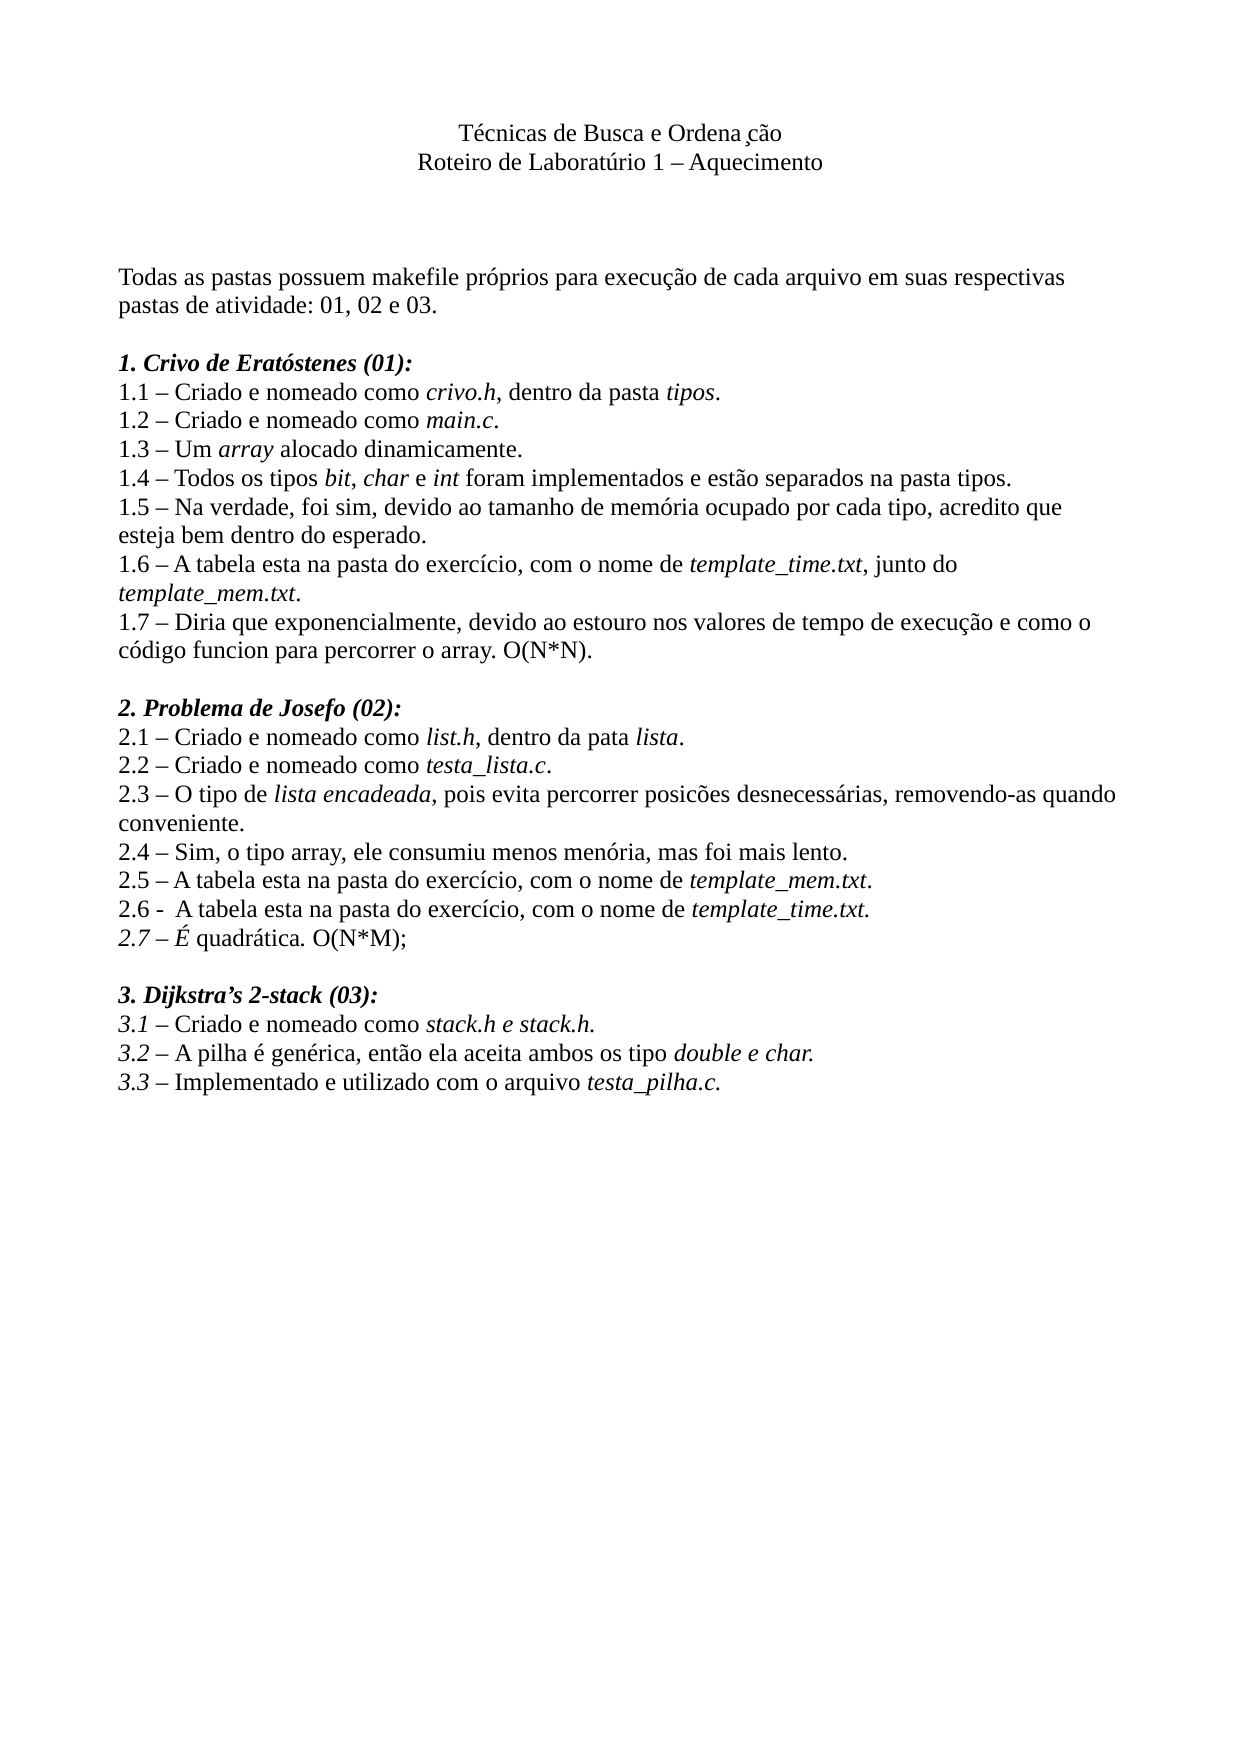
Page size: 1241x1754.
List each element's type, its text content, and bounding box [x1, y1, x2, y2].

text 1.3 – Um array alocado dinamicamente. [118, 434, 1122, 463]
text 1.7 – Diria que exponencialmente, devido ao estouro nos valores de tempo de execução e como o código funcion para percorrer o array. O(N*N). [118, 607, 1122, 664]
text 1. Crivo de Eratóstenes (01): [118, 348, 1122, 377]
text 2.1 – Criado e nomeado como list.h, dentro da pata lista. [118, 722, 1122, 751]
text 3. Dijkstra’s 2-stack (03): [118, 981, 1122, 1009]
text 3.3 – Implementado e utilizado com o arquivo testa_pilha.c. [118, 1067, 1122, 1096]
text 2. Problema de Josefo (02): [118, 693, 1122, 722]
text 1.2 – Criado e nomeado como main.c. [118, 406, 1122, 434]
text 2.2 – Criado e nomeado como testa_lista.c. [118, 751, 1122, 779]
text 2.7 – É quadrática. O(N*M); [118, 923, 1122, 952]
text 3.2 – A pilha é genérica, então ela aceita ambos os tipo double e char. [118, 1038, 1122, 1067]
text 2.4 – Sim, o tipo array, ele consumiu menos menória, mas foi mais lento. [118, 837, 1122, 866]
text 1.1 – Criado e nomeado como crivo.h, dentro da pasta tipos. [118, 377, 1122, 406]
text 1.4 – Todos os tipos bit, char e int foram implementados e estão separados na pasta tipos. [118, 463, 1122, 492]
text 2.3 – O tipo de lista encadeada, pois evita percorrer posicões desnecessárias, removendo-as quando conveniente. [118, 779, 1122, 837]
text Técnicas de Busca e Ordena ̧cão [118, 118, 1122, 147]
text Todas as pastas possuem makefile próprios para execução de cada arquivo em suas respectivas pastas de atividade: 01, 02 e 03. [118, 262, 1122, 319]
text 3.1 – Criado e nomeado como stack.h e stack.h. [118, 1009, 1122, 1038]
text 1.6 – A tabela esta na pasta do exercício, com o nome de template_time.txt, junto do template_mem.txt. [118, 549, 1122, 607]
text Roteiro de Laboratúrio 1 – Aquecimento [118, 147, 1122, 176]
text 2.5 – A tabela esta na pasta do exercício, com o nome de template_mem.txt. [118, 866, 1122, 894]
text 1.5 – Na verdade, foi sim, devido ao tamanho de memória ocupado por cada tipo, acredito que esteja bem dentro do esperado. [118, 492, 1122, 549]
text 2.6 - A tabela esta na pasta do exercício, com o nome de template_time.txt. [118, 894, 1122, 923]
